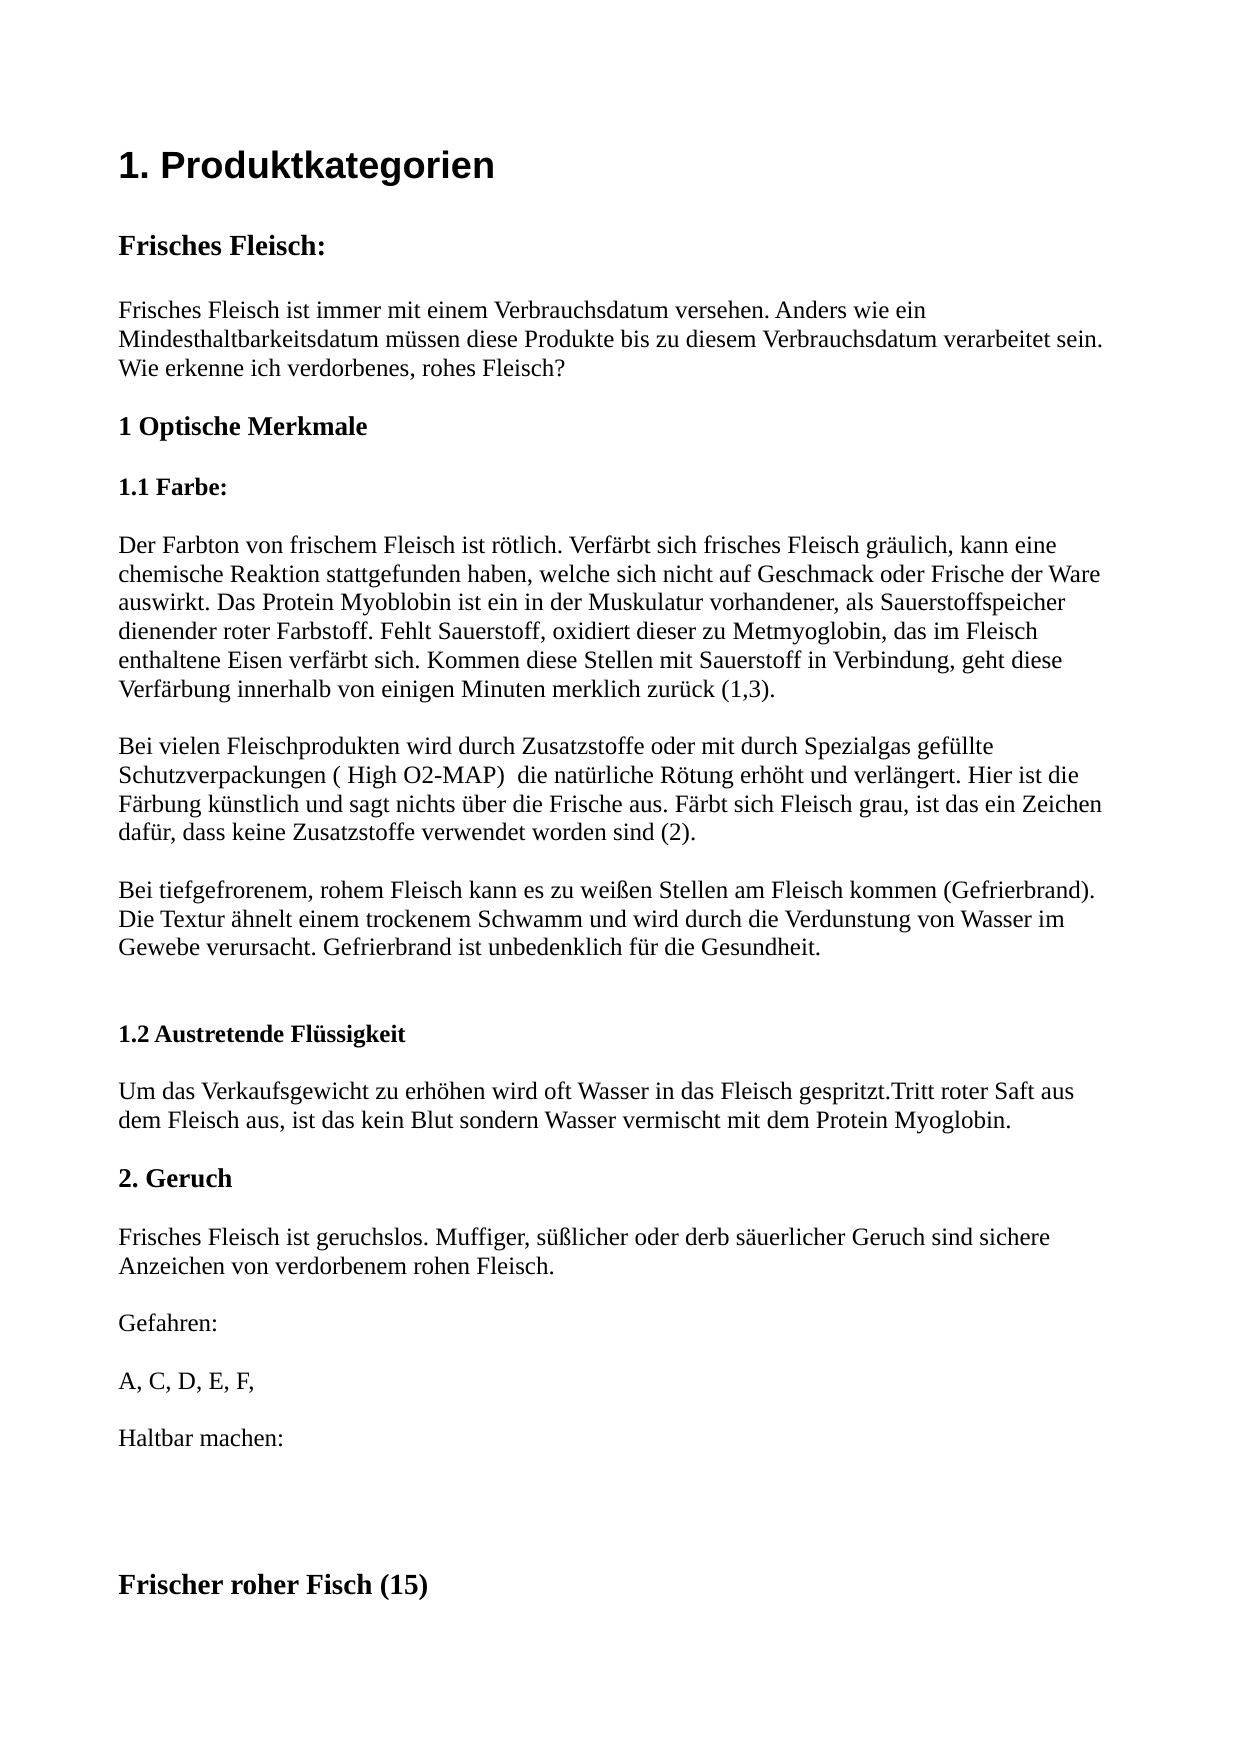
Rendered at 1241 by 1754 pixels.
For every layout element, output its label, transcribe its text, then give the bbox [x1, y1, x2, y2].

text Gefahren: [118, 1308, 1122, 1337]
text 1.2 Austretende Flüssigkeit [118, 1019, 1122, 1047]
text Haltbar machen: [118, 1423, 1122, 1452]
text Frischer roher Fisch (15) [118, 1567, 1122, 1601]
text Frisches Fleisch ist immer mit einem Verbrauchsdatum versehen. Anders wie ein Mindesthaltbarkeitsdatum müssen diese Produkte bis zu diesem Verbrauchsdatum verarbeitet sein. Wie erkenne ich verdorbenes, rohes Fleisch? [118, 295, 1122, 381]
text 1.1 Farbe: [118, 472, 1122, 501]
text 1 Optische Merkmale [118, 410, 1122, 441]
text Bei vielen Fleischprodukten wird durch Zusatzstoffe oder mit durch Spezialgas gefüllte Schutzverpackungen ( High O2-MAP) die natürliche Rötung erhöht und verlängert. Hier ist die Färbung künstlich und sagt nichts über die Frische aus. Färbt sich Fleisch grau, ist das ein Zeichen dafür, dass keine Zusatzstoffe verwendet worden sind (2). [118, 731, 1122, 846]
text Frisches Fleisch: [118, 228, 1122, 262]
text Der Farbton von frischem Fleisch ist rötlich. Verfärbt sich frisches Fleisch gräulich, kann eine chemische Reaktion stattgefunden haben, welche sich nicht auf Geschmack oder Frische der Ware auswirkt. Das Protein Myoblobin ist ein in der Muskulatur vorhandener, als Sauerstoffspeicher dienender roter Farbstoff. Fehlt Sauerstoff, oxidiert dieser zu Metmyoglobin, das im Fleisch enthaltene Eisen verfärbt sich. Kommen diese Stellen mit Sauerstoff in Verbindung, geht diese Verfärbung innerhalb von einigen Minuten merklich zurück (1,3). [118, 530, 1122, 702]
text Bei tiefgefrorenem, rohem Fleisch kann es zu weißen Stellen am Fleisch kommen (Gefrierbrand). Die Textur ähnelt einem trockenem Schwamm und wird durch die Verdunstung von Wasser im Gewebe verursacht. Gefrierbrand ist unbedenklich für die Gesundheit. [118, 875, 1122, 961]
text Frisches Fleisch ist geruchslos. Muffiger, süßlicher oder derb säuerlicher Geruch sind sichere Anzeichen von verdorbenem rohen Fleisch. [118, 1222, 1122, 1280]
subtitle 1. Produktkategorien [118, 143, 1122, 187]
text 2. Geruch [118, 1162, 1122, 1193]
text Um das Verkaufsgewicht zu erhöhen wird oft Wasser in das Fleisch gespritzt.Tritt roter Saft aus dem Fleisch aus, ist das kein Blut sondern Wasser vermischt mit dem Protein Myoglobin. [118, 1076, 1122, 1134]
text A, C, D, E, F, [118, 1366, 1122, 1395]
